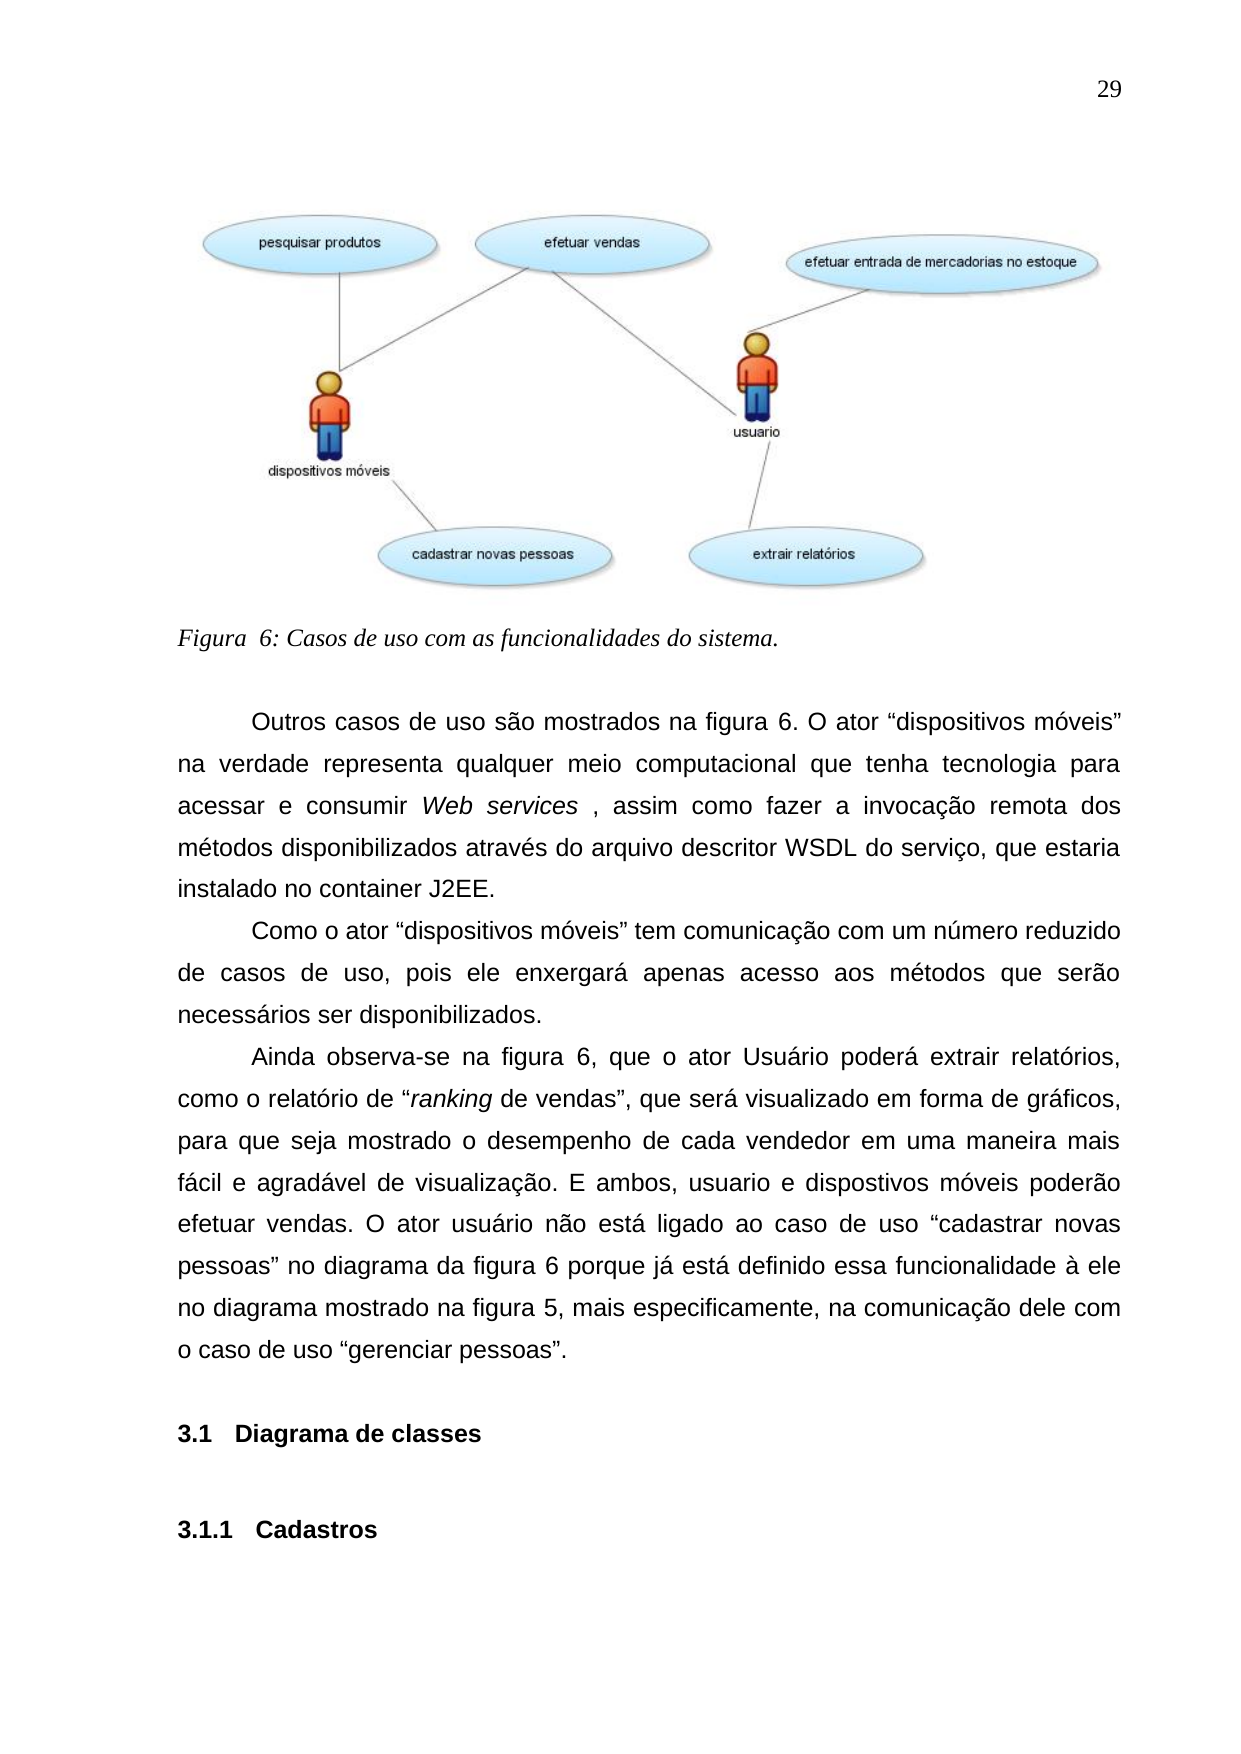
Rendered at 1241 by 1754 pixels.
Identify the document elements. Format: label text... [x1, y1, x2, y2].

text Figura 6: Casos de uso com as funcionalidades do sistema. [177, 611, 1122, 652]
subtitle Cadastros [177, 1516, 1122, 1543]
picture [177, 189, 1123, 611]
text Ainda observa-se na figura 6, que o ator Usuário poderá extrair relatórios, como o relatório de “ranking de vendas”, que será visualizado em forma de gráficos, para que seja mostrado o desempenho de cada vendedor em uma maneira mais fácil e agradável de visualização. E ambos, usuario e dispostivos móveis poderão efetuar vendas. O ator usuário não está ligado ao caso de uso “cadastrar novas pessoas” no diagrama da figura 6 porque já está definido essa funcionalidade à ele no diagrama mostrado na figura 5, mais especificamente, na comunicação dele com o caso de uso “gerenciar pessoas”. [177, 1043, 1122, 1364]
subtitle Diagrama de classes [177, 1420, 1122, 1448]
text Outros casos de uso são mostrados na figura 6. O ator “dispositivos móveis” na verdade representa qualquer meio computacional que tenha tecnologia para acessar e consumir Web services , assim como fazer a invocação remota dos métodos disponibilizados através do arquivo descritor WSDL do serviço, que estaria instalado no container J2EE. [177, 708, 1122, 903]
text Como o ator “dispositivos móveis” tem comunicação com um número reduzido de casos de uso, pois ele enxergará apenas acesso aos métodos que serão necessários ser disponibilizados. [177, 917, 1122, 1029]
